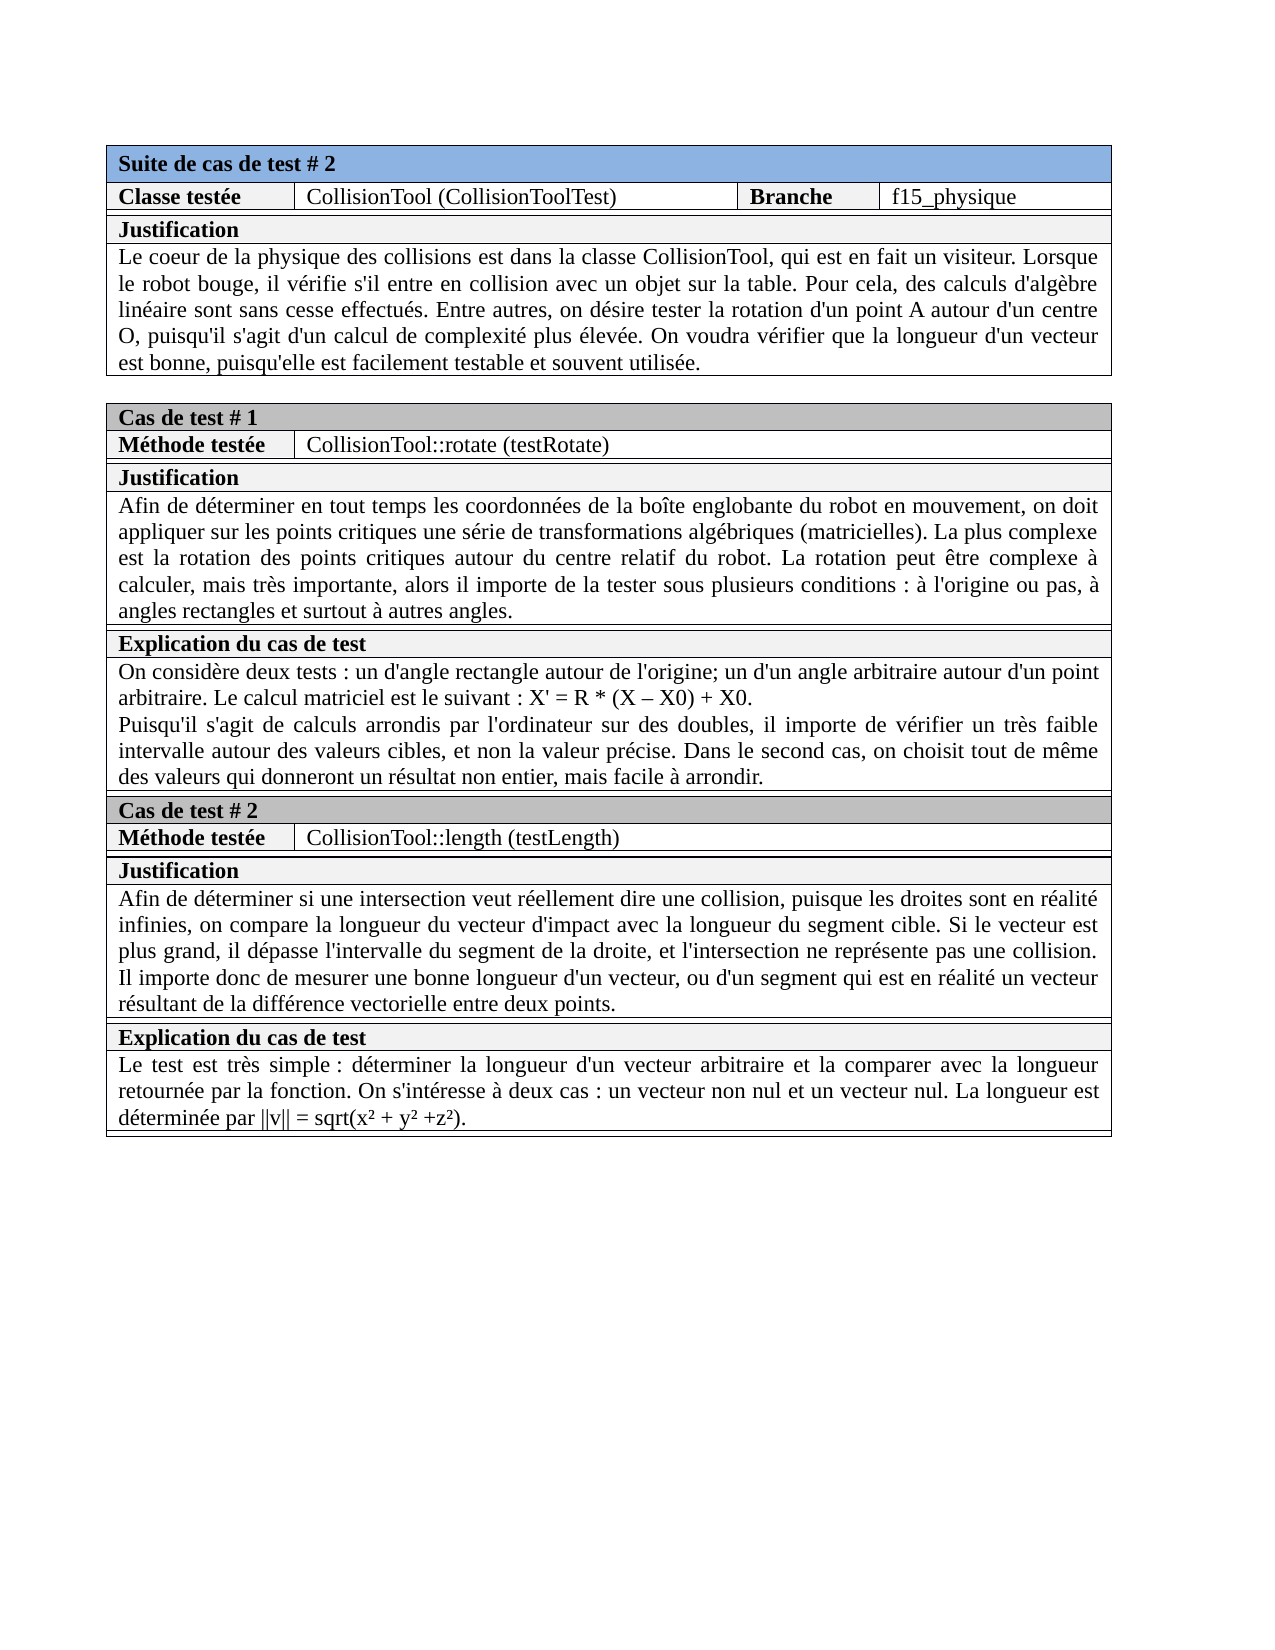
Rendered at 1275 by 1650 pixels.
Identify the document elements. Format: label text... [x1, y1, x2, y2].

table_cell CollisionTool::rotate (testRotate) [295, 431, 1111, 457]
table_cell CollisionTool (CollisionToolTest) [295, 183, 737, 209]
table_cell Afin de déterminer en tout temps les coordonnées de la boîte englobante du robot en mouvement, on doit appliquer sur les points critiques une série de transformations algébriques (matricielles). La plus complexe est la rotation des points critiques autour du centre relatif du robot. La rotation peut être complexe à calculer, mais très importante, alors il importe de la tester sous plusieurs conditions : à l'origine ou pas, à angles rectangles et surtout à autres angles. [107, 492, 1111, 623]
table_cell [107, 1131, 1111, 1136]
table_cell [107, 851, 1111, 856]
table_cell Explication du cas de test [107, 1024, 1111, 1050]
table_cell [107, 625, 1111, 629]
table_cell [107, 1018, 1111, 1022]
table_cell [107, 210, 1111, 215]
table_cell Méthode testée [107, 431, 294, 457]
table_cell Classe testée [107, 183, 294, 209]
table_cell On considère deux tests : un d'angle rectangle autour de l'origine; un d'un angle arbitraire autour d'un point arbitraire. Le calcul matriciel est le suivant : X' = R * (X – X0) + X0. Puisqu'il s'agit de calculs arrondis par l'ordinateur sur des doubles, il importe de vérifier un très faible intervalle autour des valeurs cibles, et non la valeur précise. Dans le second cas, on choisit tout de même des valeurs qui donneront un résultat non entier, mais facile à arrondir. [107, 658, 1111, 790]
table_cell Explication du cas de test [107, 631, 1111, 657]
table_cell Le coeur de la physique des collisions est dans la classe CollisionTool, qui est en fait un visiteur. Lorsque le robot bouge, il vérifie s'il entre en collision avec un objet sur la table. Pour cela, des calculs d'algèbre linéaire sont sans cesse effectués. Entre autres, on désire tester la rotation d'un point A autour d'un centre O, puisqu'il s'agit d'un calcul de complexité plus élevée. On voudra vérifier que la longueur d'un vecteur est bonne, puisqu'elle est facilement testable et souvent utilisée. [107, 244, 1111, 375]
table_cell Justification [107, 216, 1111, 242]
table_cell Méthode testée [107, 824, 294, 850]
table_header Suite de cas de test # 2 [107, 146, 1111, 182]
table_cell Justification [107, 464, 1111, 491]
table_cell [107, 791, 1111, 796]
table_cell Branche [738, 183, 879, 209]
table_header Cas de test # 1 [107, 404, 1111, 430]
table_cell Le test est très simple : déterminer la longueur d'un vecteur arbitraire et la comparer avec la longueur retournée par la fonction. On s'intéresse à deux cas : un vecteur non nul et un vecteur nul. La longueur est déterminée par ||v|| = sqrt(x² + y² +z²). [107, 1051, 1111, 1130]
table_cell Afin de déterminer si une intersection veut réellement dire une collision, puisque les droites sont en réalité infinies, on compare la longueur du vecteur d'impact avec la longueur du segment cible. Si le vecteur est plus grand, il dépasse l'intervalle du segment de la droite, et l'intersection ne représente pas une collision. Il importe donc de mesurer une bonne longueur d'un vecteur, ou d'un segment qui est en réalité un vecteur résultant de la différence vectorielle entre deux points. [107, 885, 1111, 1017]
table_cell CollisionTool::length (testLength) [295, 824, 1111, 850]
table_cell Justification [107, 858, 1111, 884]
table_cell [107, 459, 1111, 463]
table_cell f15_physique [880, 183, 1111, 209]
table_cell Cas de test # 2 [107, 797, 1111, 823]
